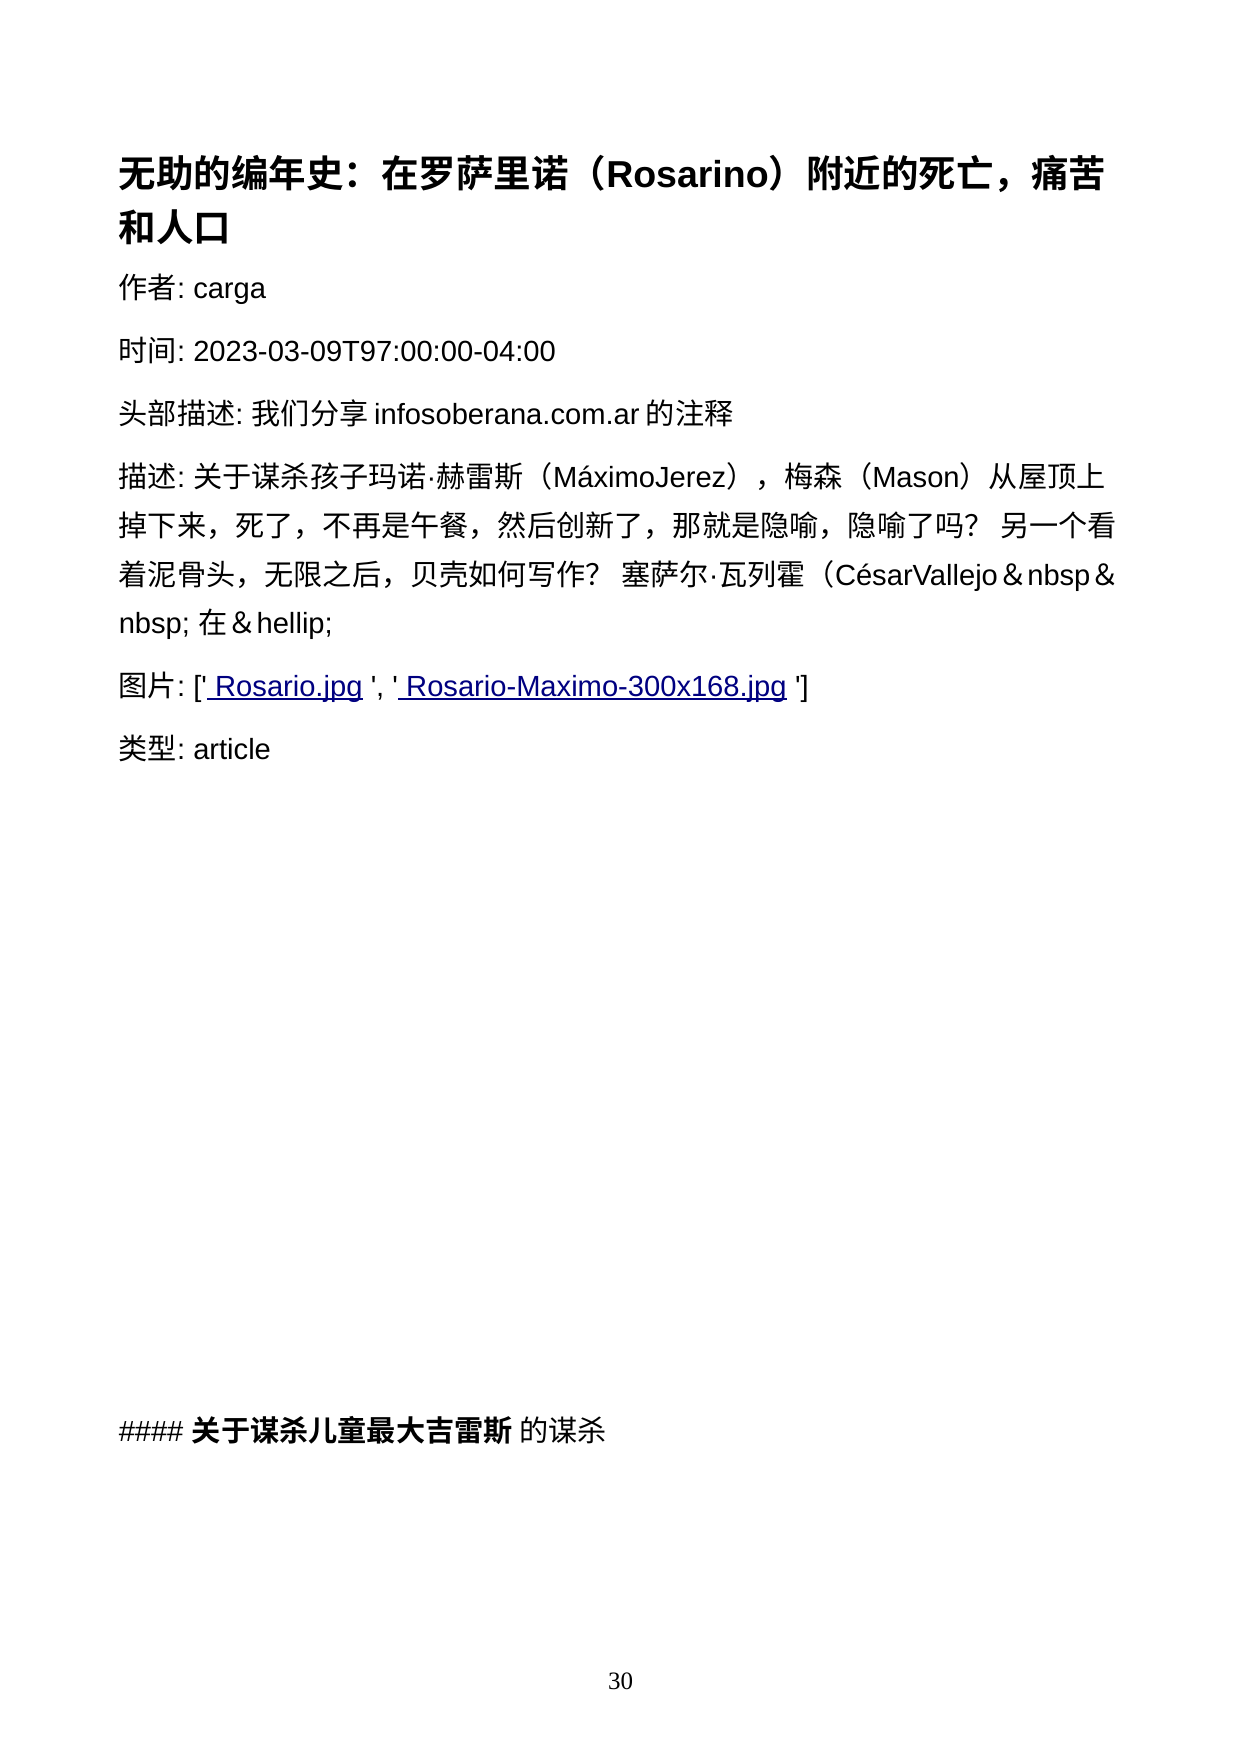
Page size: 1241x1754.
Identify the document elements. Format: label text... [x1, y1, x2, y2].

text 作者: carga [118, 264, 1122, 307]
text #### 关于谋杀儿童最大吉雷斯 的谋杀 [118, 789, 1122, 1449]
text 图片: [' Rosario.jpg ', ' Rosario-Maximo-300x168.jpg '] [118, 663, 1122, 705]
text 类型: article [118, 726, 1122, 768]
text 头部描述: 我们分享infosoberana.com.ar的注释 [118, 391, 1122, 433]
subtitle 无助的编年史：在罗萨里诺（Rosarino）附近的死亡，痛苦和人口 [118, 143, 1122, 252]
text 时间: 2023-03-09T97:00:00-04:00 [118, 328, 1122, 370]
text 描述: 关于谋杀孩子玛诺·赫雷斯（MáximoJerez），梅森（Mason）从屋顶上掉下来，死了，不再是午餐，然后创新了，那就是隐喻，隐喻了吗？ 另一个看着泥骨头，无限之后，贝壳如何写作？ 塞萨尔·瓦列霍（CésarVallejo＆nbsp＆nbsp; 在＆hellip; [118, 454, 1122, 642]
